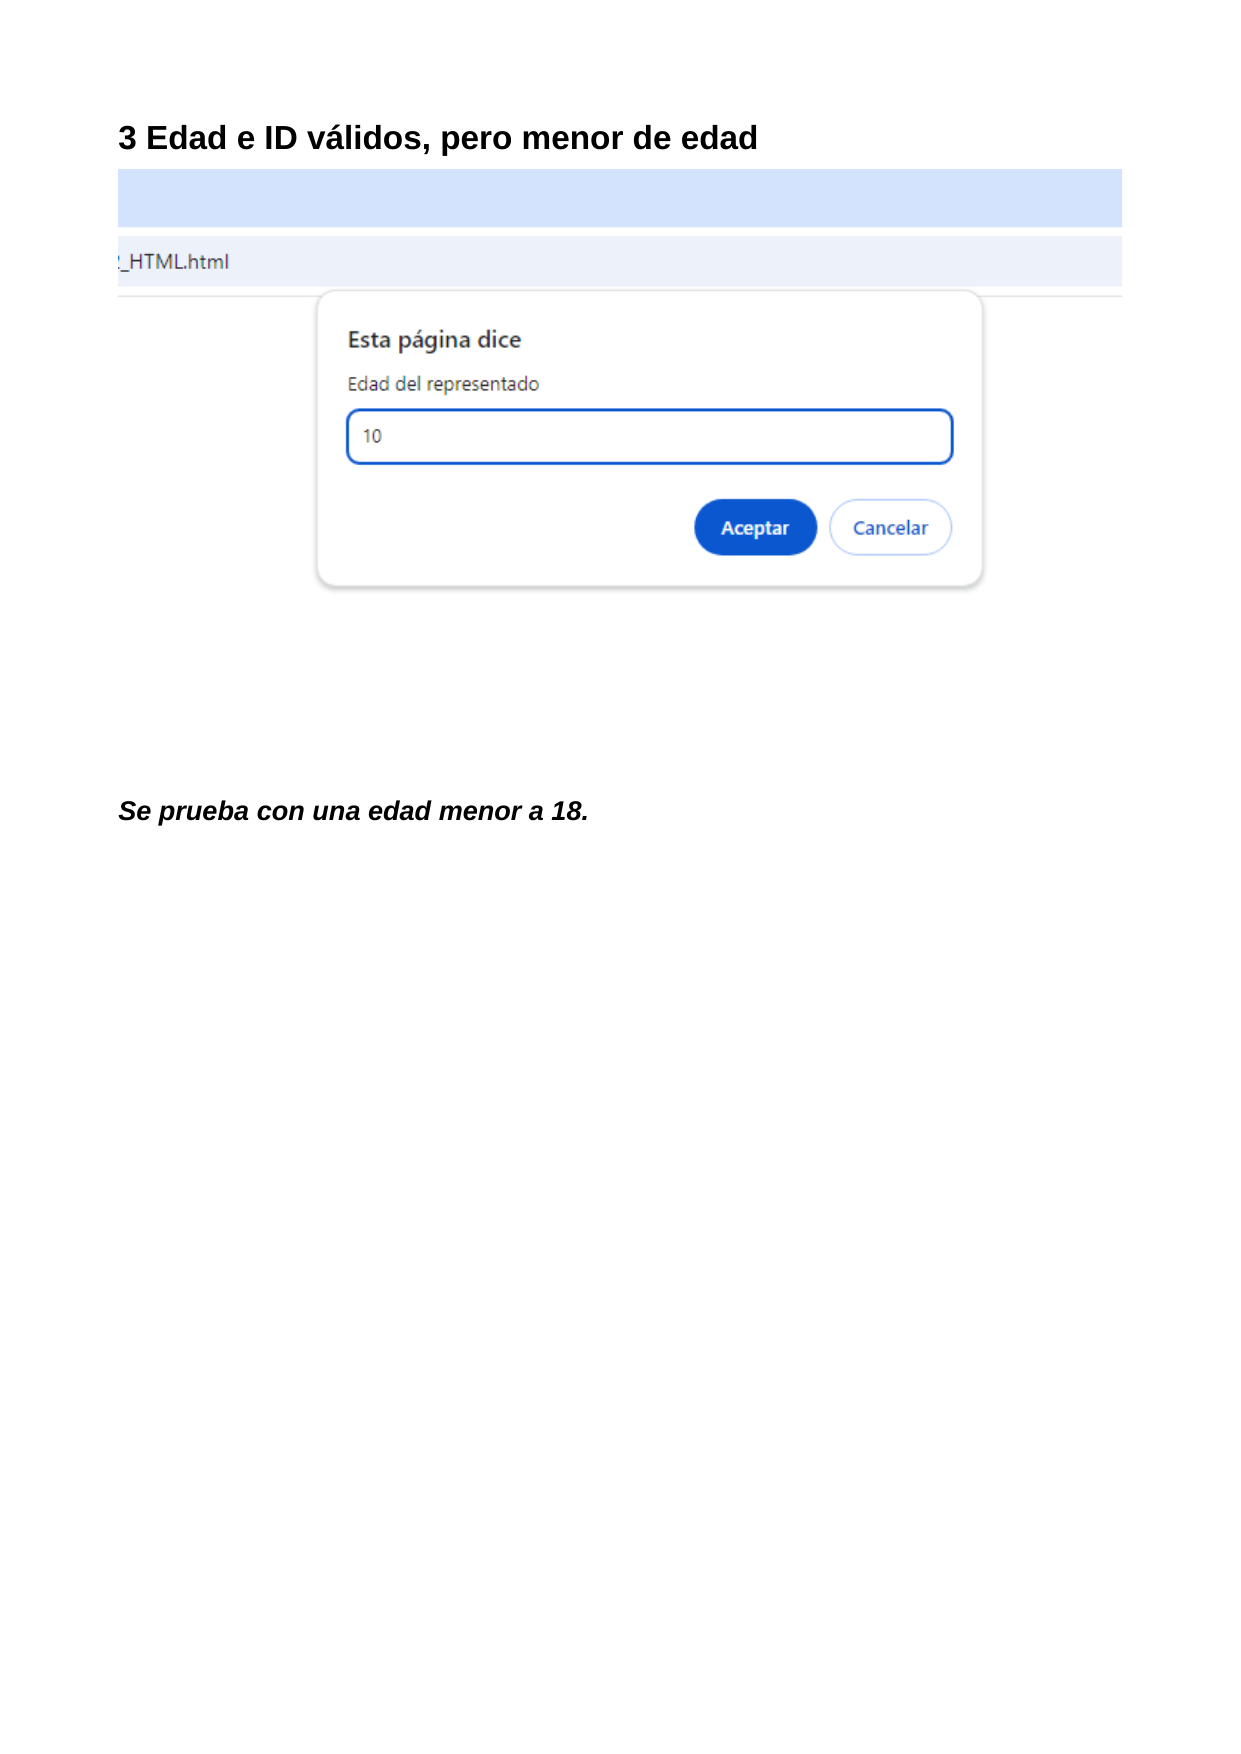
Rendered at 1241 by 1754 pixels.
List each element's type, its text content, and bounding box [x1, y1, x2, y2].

subtitle Se prueba con una edad menor a 18. [118, 795, 1122, 826]
picture [118, 169, 1123, 731]
subtitle 3 Edad e ID válidos, pero menor de edad [118, 118, 1122, 157]
